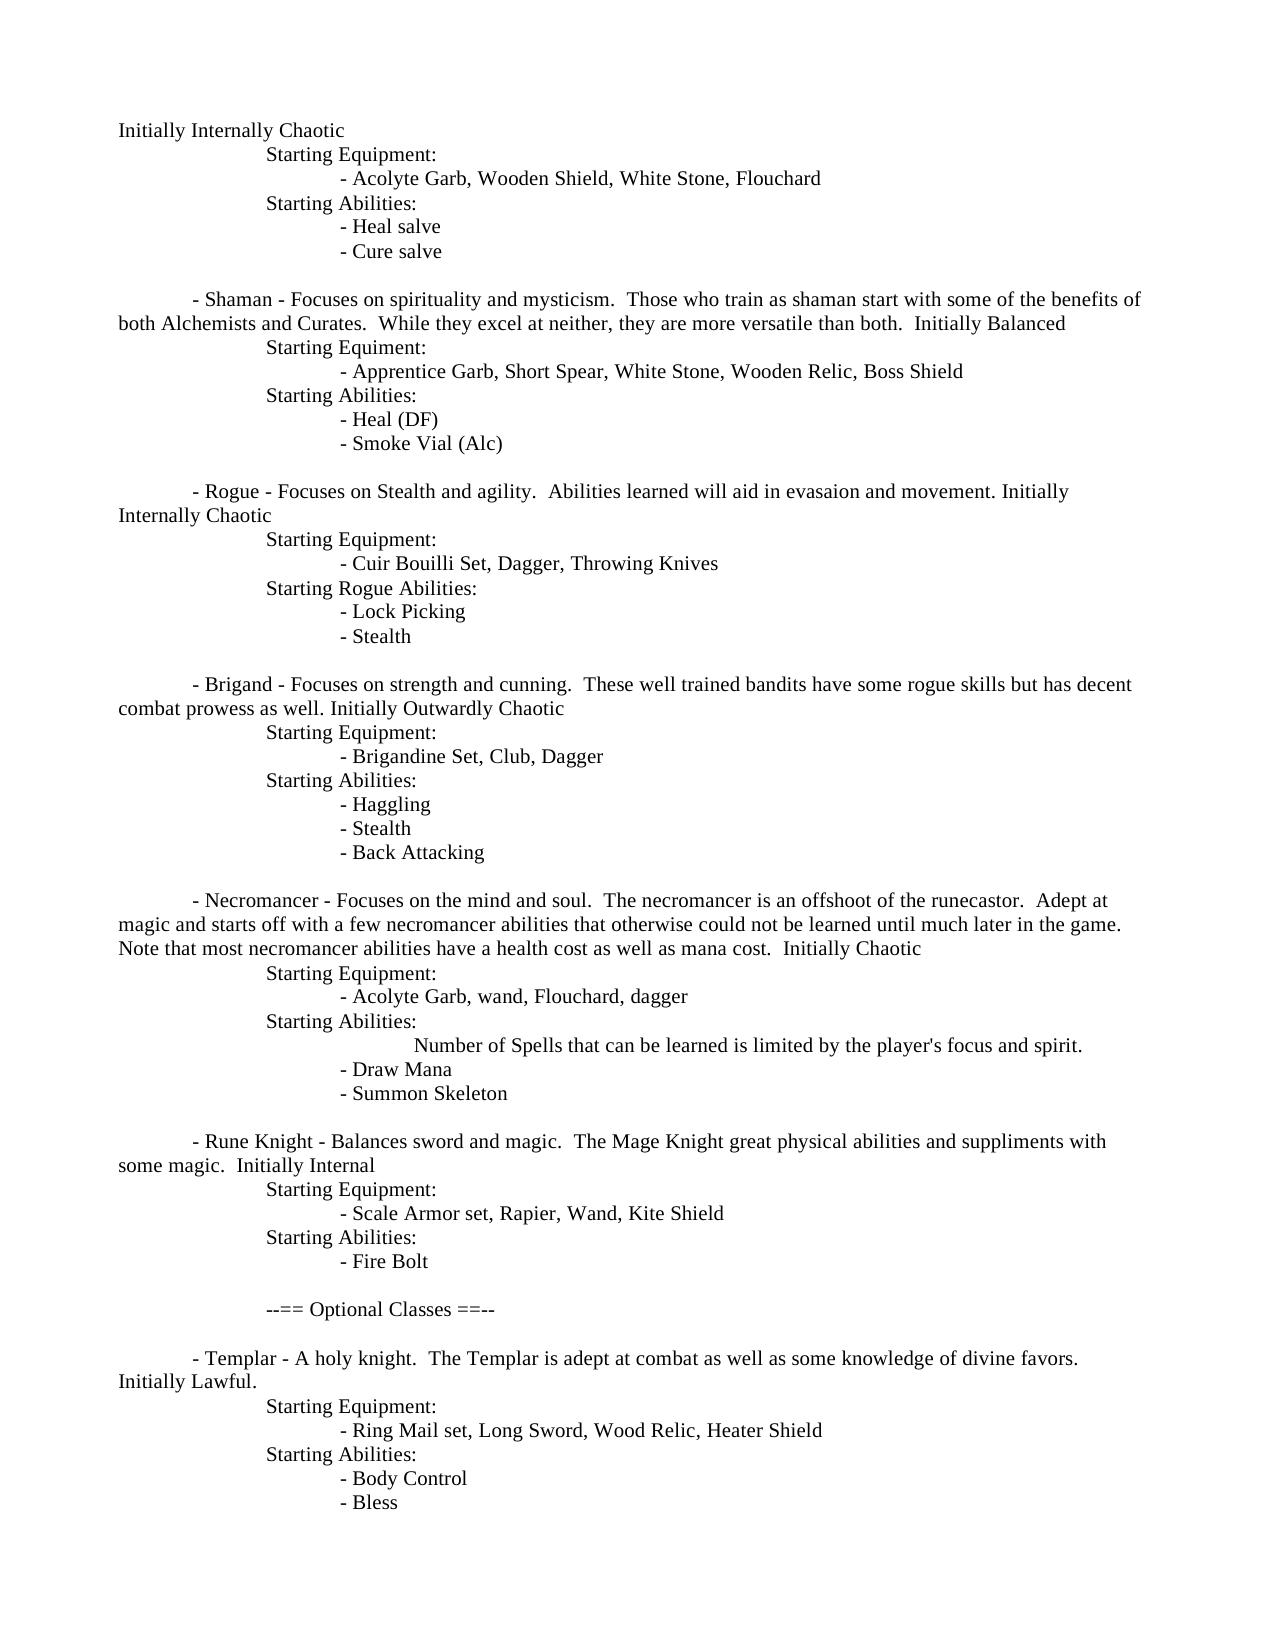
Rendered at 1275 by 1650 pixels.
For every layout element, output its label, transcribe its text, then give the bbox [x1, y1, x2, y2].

text Starting Rogue Abilities: [118, 575, 1157, 599]
text - Draw Mana [118, 1057, 1157, 1081]
text - Templar - A holy knight. The Templar is adept at combat as well as some knowledge of divine favors. Initially Lawful. [118, 1345, 1157, 1393]
text Starting Abilities: [118, 1225, 1157, 1249]
text - Ring Mail set, Long Sword, Wood Relic, Heater Shield [118, 1417, 1157, 1442]
text --== Optional Classes ==-- [118, 1297, 1157, 1321]
text - Heal (DF) [118, 407, 1157, 431]
text Initially Internally Chaotic [118, 118, 1157, 142]
text Starting Abilities: [118, 1442, 1157, 1466]
text - Cuir Bouilli Set, Dagger, Throwing Knives [118, 551, 1157, 575]
text - Cure salve [118, 238, 1157, 262]
text - Fire Bolt [118, 1249, 1157, 1273]
text Starting Equipment: [118, 142, 1157, 166]
text - Rogue - Focuses on Stealth and agility. Abilities learned will aid in evasaion and movement. Initially Internally Chaotic [118, 479, 1157, 527]
text Starting Equipment: [118, 1393, 1157, 1417]
text - Shaman - Focuses on spirituality and mysticism. Those who train as shaman start with some of the benefits of both Alchemists and Curates. While they excel at neither, they are more versatile than both. Initially Balanced [118, 287, 1157, 335]
text - Brigandine Set, Club, Dagger [118, 744, 1157, 768]
text - Stealth [118, 816, 1157, 840]
text Starting Equipment: [118, 1177, 1157, 1201]
text - Body Control [118, 1466, 1157, 1490]
text - Back Attacking [118, 840, 1157, 864]
text Starting Equipment: [118, 527, 1157, 551]
text - Summon Skeleton [118, 1081, 1157, 1105]
text - Stealth [118, 623, 1157, 647]
text - Apprentice Garb, Short Spear, White Stone, Wooden Relic, Boss Shield [118, 359, 1157, 383]
text - Heal salve [118, 214, 1157, 238]
text Starting Abilities: [118, 1008, 1157, 1032]
text Starting Equipment: [118, 720, 1157, 744]
text - Acolyte Garb, wand, Flouchard, dagger [118, 984, 1157, 1008]
text - Brigand - Focuses on strength and cunning. These well trained bandits have some rogue skills but has decent combat prowess as well. Initially Outwardly Chaotic [118, 672, 1157, 720]
text - Bless [118, 1490, 1157, 1514]
text Starting Equipment: [118, 960, 1157, 984]
text - Haggling [118, 792, 1157, 816]
text - Scale Armor set, Rapier, Wand, Kite Shield [118, 1201, 1157, 1225]
text - Lock Picking [118, 599, 1157, 623]
text - Acolyte Garb, Wooden Shield, White Stone, Flouchard [118, 166, 1157, 190]
text Starting Abilities: [118, 768, 1157, 792]
text Starting Abilities: [118, 190, 1157, 214]
text Starting Abilities: [118, 383, 1157, 407]
text - Necromancer - Focuses on the mind and soul. The necromancer is an offshoot of the runecastor. Adept at magic and starts off with a few necromancer abilities that otherwise could not be learned until much later in the game. Note that most necromancer abilities have a health cost as well as mana cost. Initially Chaotic [118, 888, 1157, 960]
text Number of Spells that can be learned is limited by the player's focus and spirit. [118, 1032, 1157, 1057]
text - Smoke Vial (Alc) [118, 431, 1157, 455]
text - Rune Knight - Balances sword and magic. The Mage Knight great physical abilities and suppliments with some magic. Initially Internal [118, 1129, 1157, 1177]
text Starting Equiment: [118, 335, 1157, 359]
